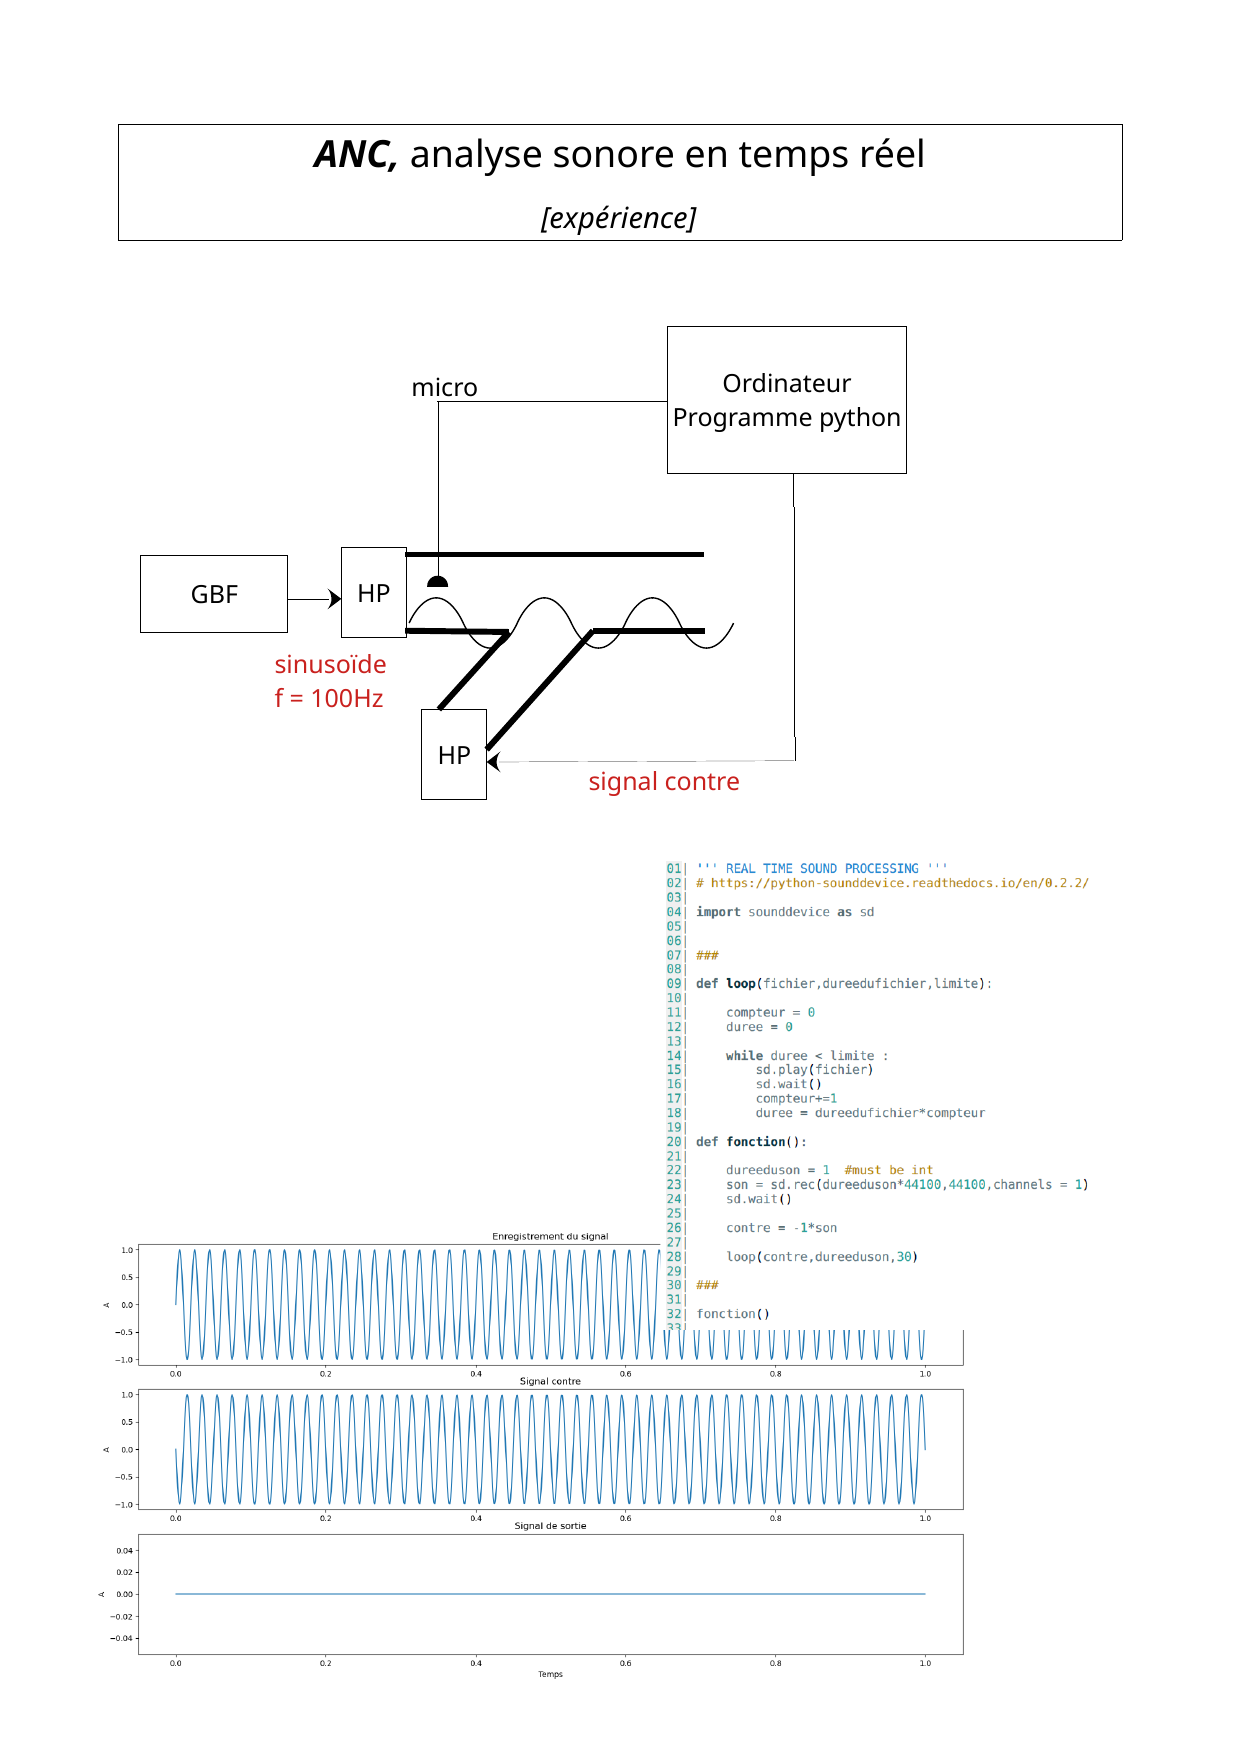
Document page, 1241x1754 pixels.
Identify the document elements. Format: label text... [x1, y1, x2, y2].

picture [85, 856, 1138, 1684]
subtitle [expérience] [119, 194, 1122, 240]
subtitle ANC, analyse sonore en temps réel [119, 125, 1122, 178]
